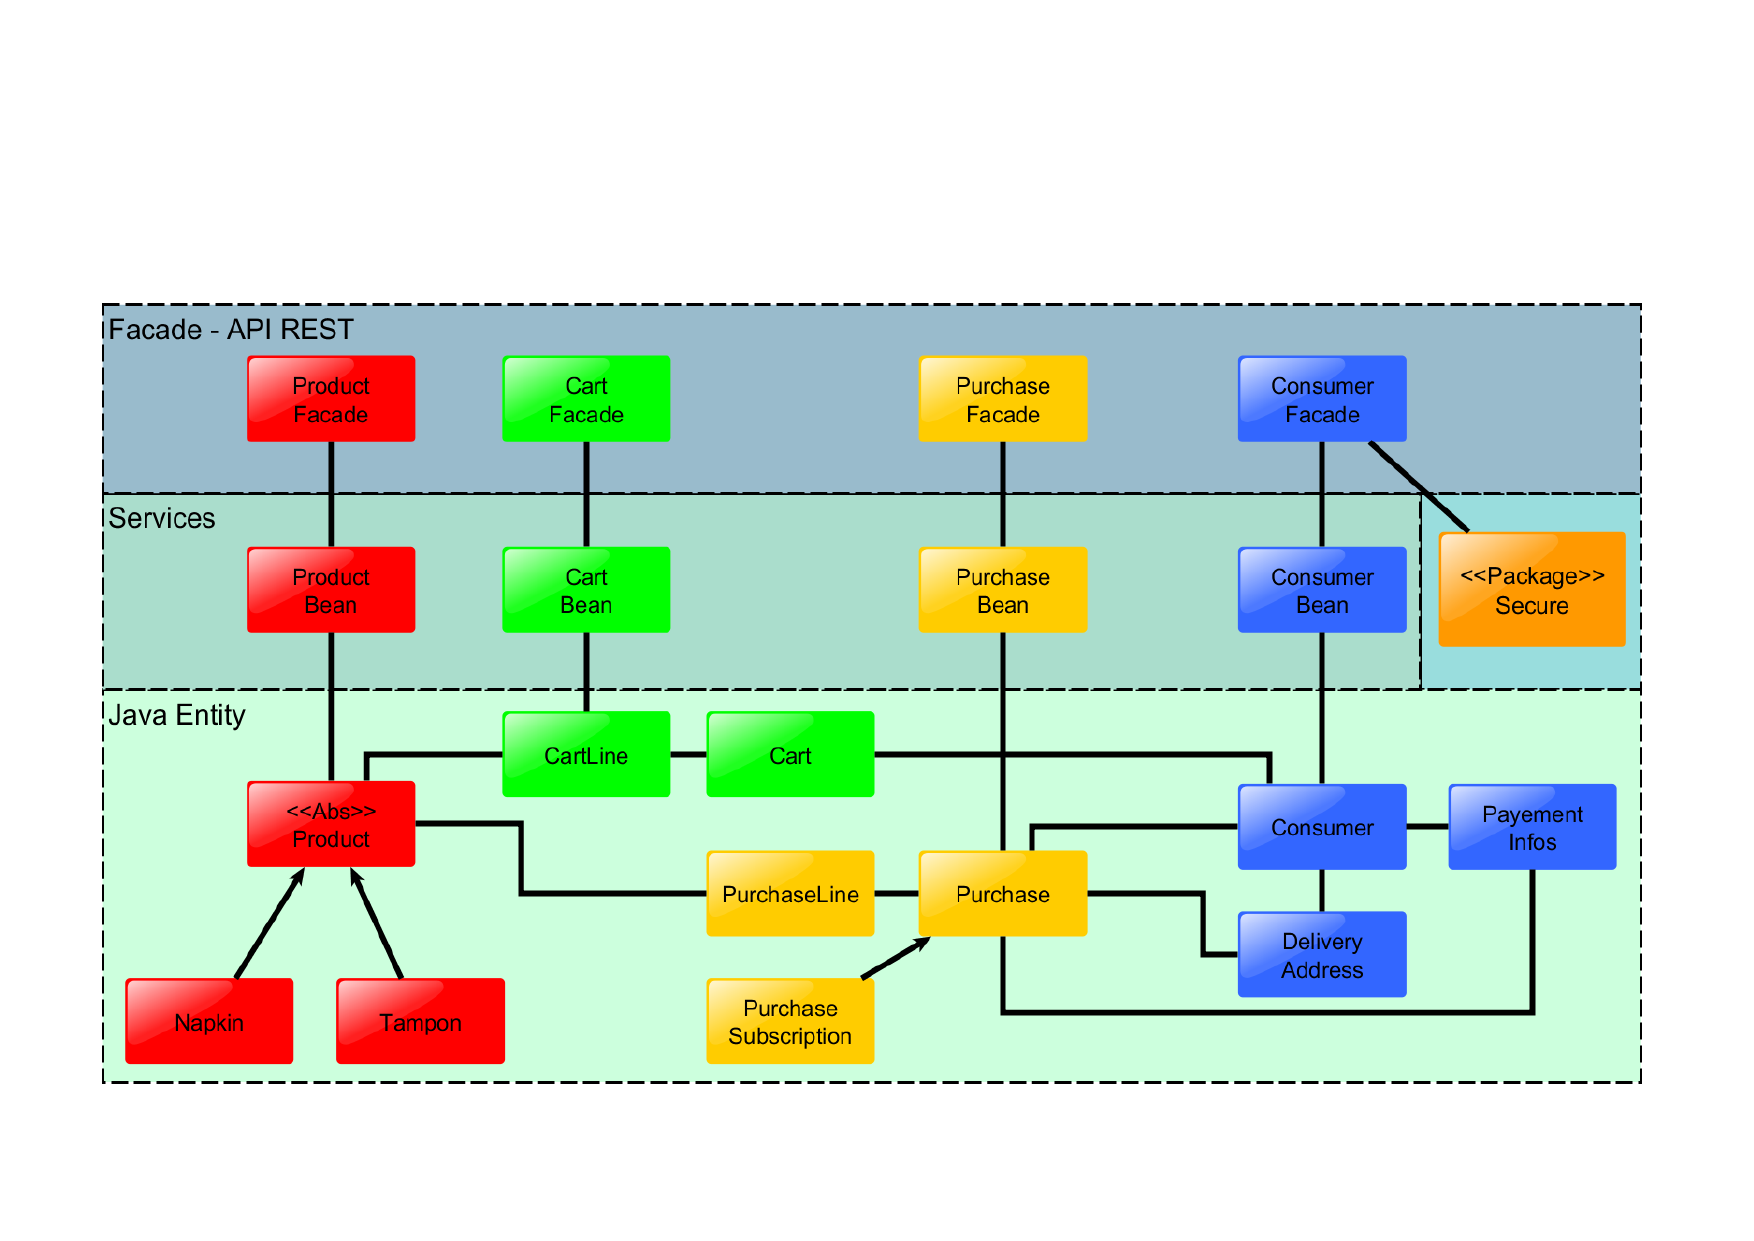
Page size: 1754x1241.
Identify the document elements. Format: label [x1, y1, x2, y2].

picture [88, 289, 1655, 1097]
